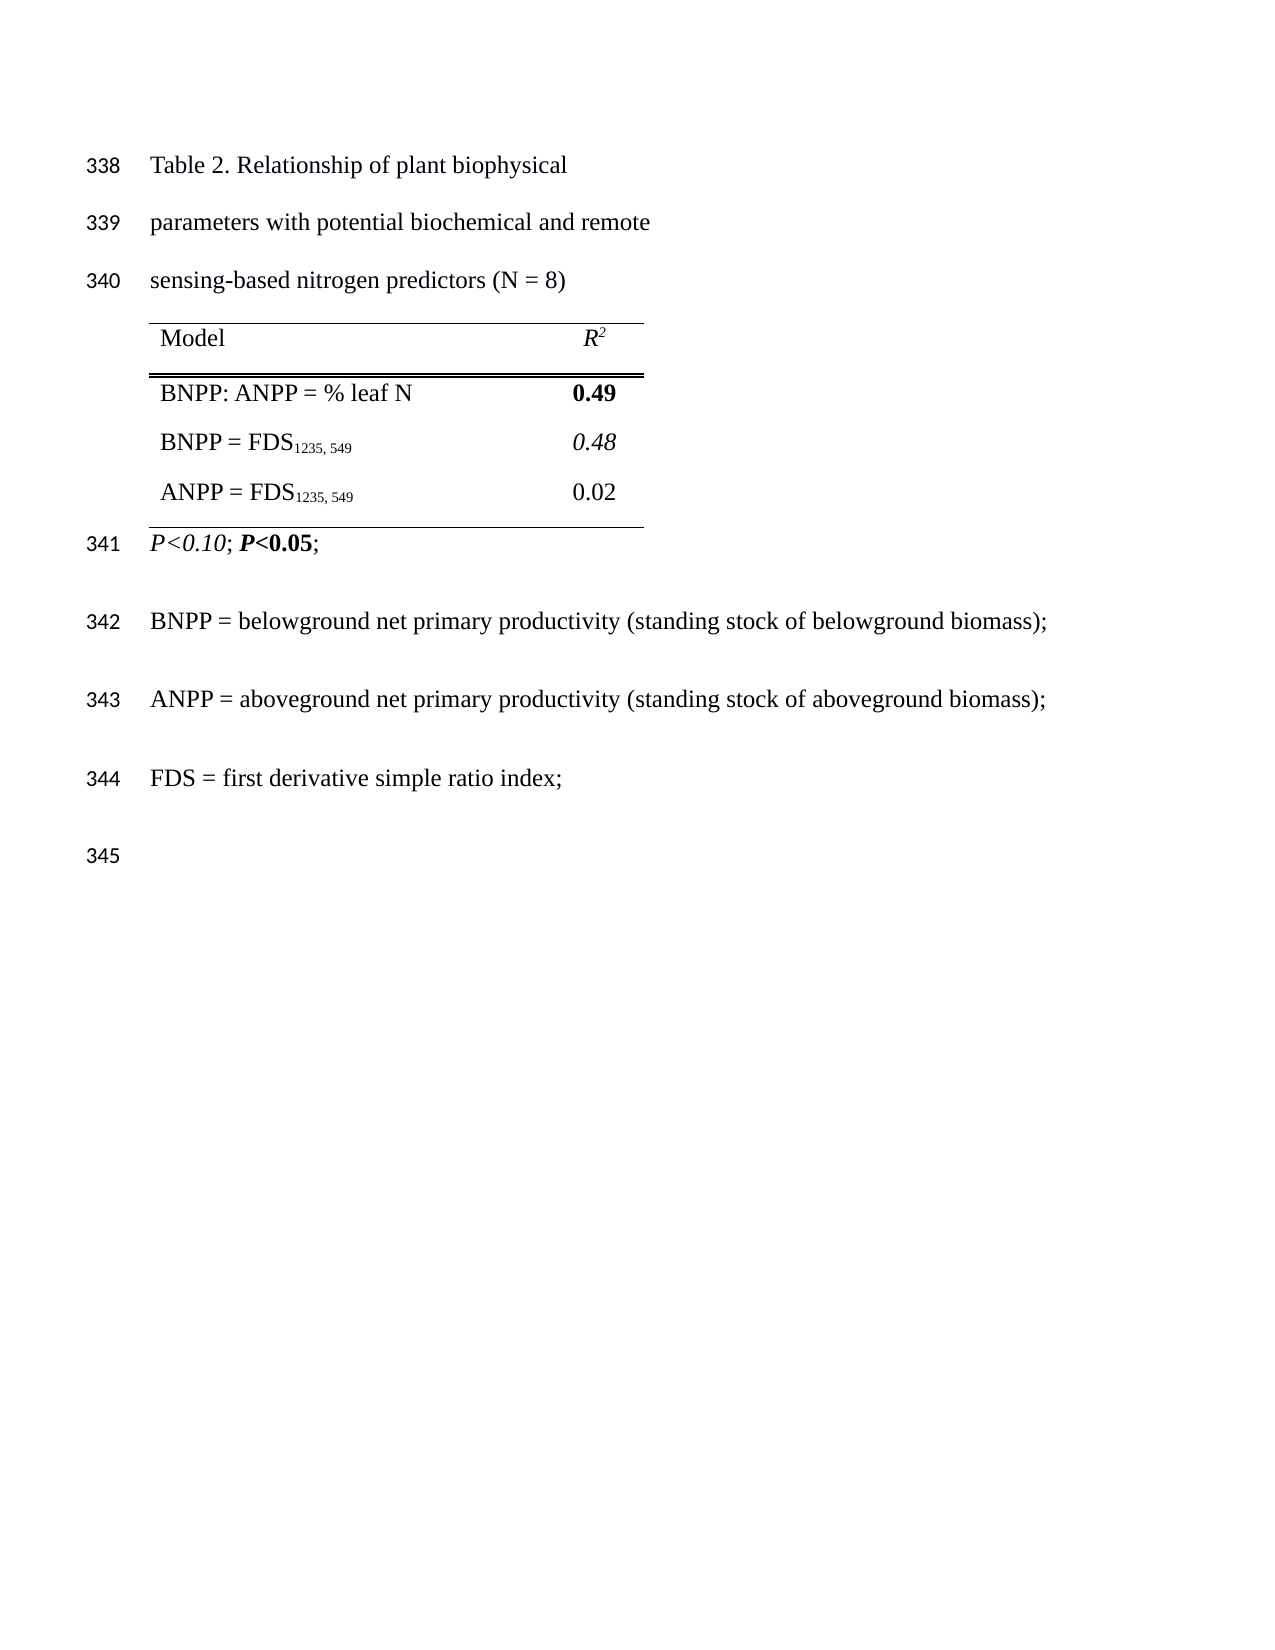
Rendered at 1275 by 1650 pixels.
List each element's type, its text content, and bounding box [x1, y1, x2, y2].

table_cell 0.02 [544, 477, 644, 527]
table_cell BNPP: ANPP = % leaf N [149, 378, 544, 427]
table_header R2 [544, 324, 644, 373]
text Table 2. Relationship of plant biophysical parameters with potential biochemical and remote sensing-based nitrogen predictors (N = 8) [150, 150, 666, 294]
table_cell BNPP = FDS1235, 549 [149, 428, 544, 477]
table_cell 0.48 [544, 428, 644, 477]
table_header Model [149, 324, 544, 373]
text ANPP = aboveground net primary productivity (standing stock of aboveground biomass); [150, 684, 1125, 713]
table_cell ANPP = FDS1235, 549 [149, 477, 544, 527]
table_cell 0.49 [544, 378, 644, 427]
text P<0.10; P<0.05; [150, 528, 1125, 556]
text FDS = first derivative simple ratio index; [150, 763, 1125, 791]
text BNPP = belowground net primary productivity (standing stock of belowground biomass); [150, 606, 1125, 635]
